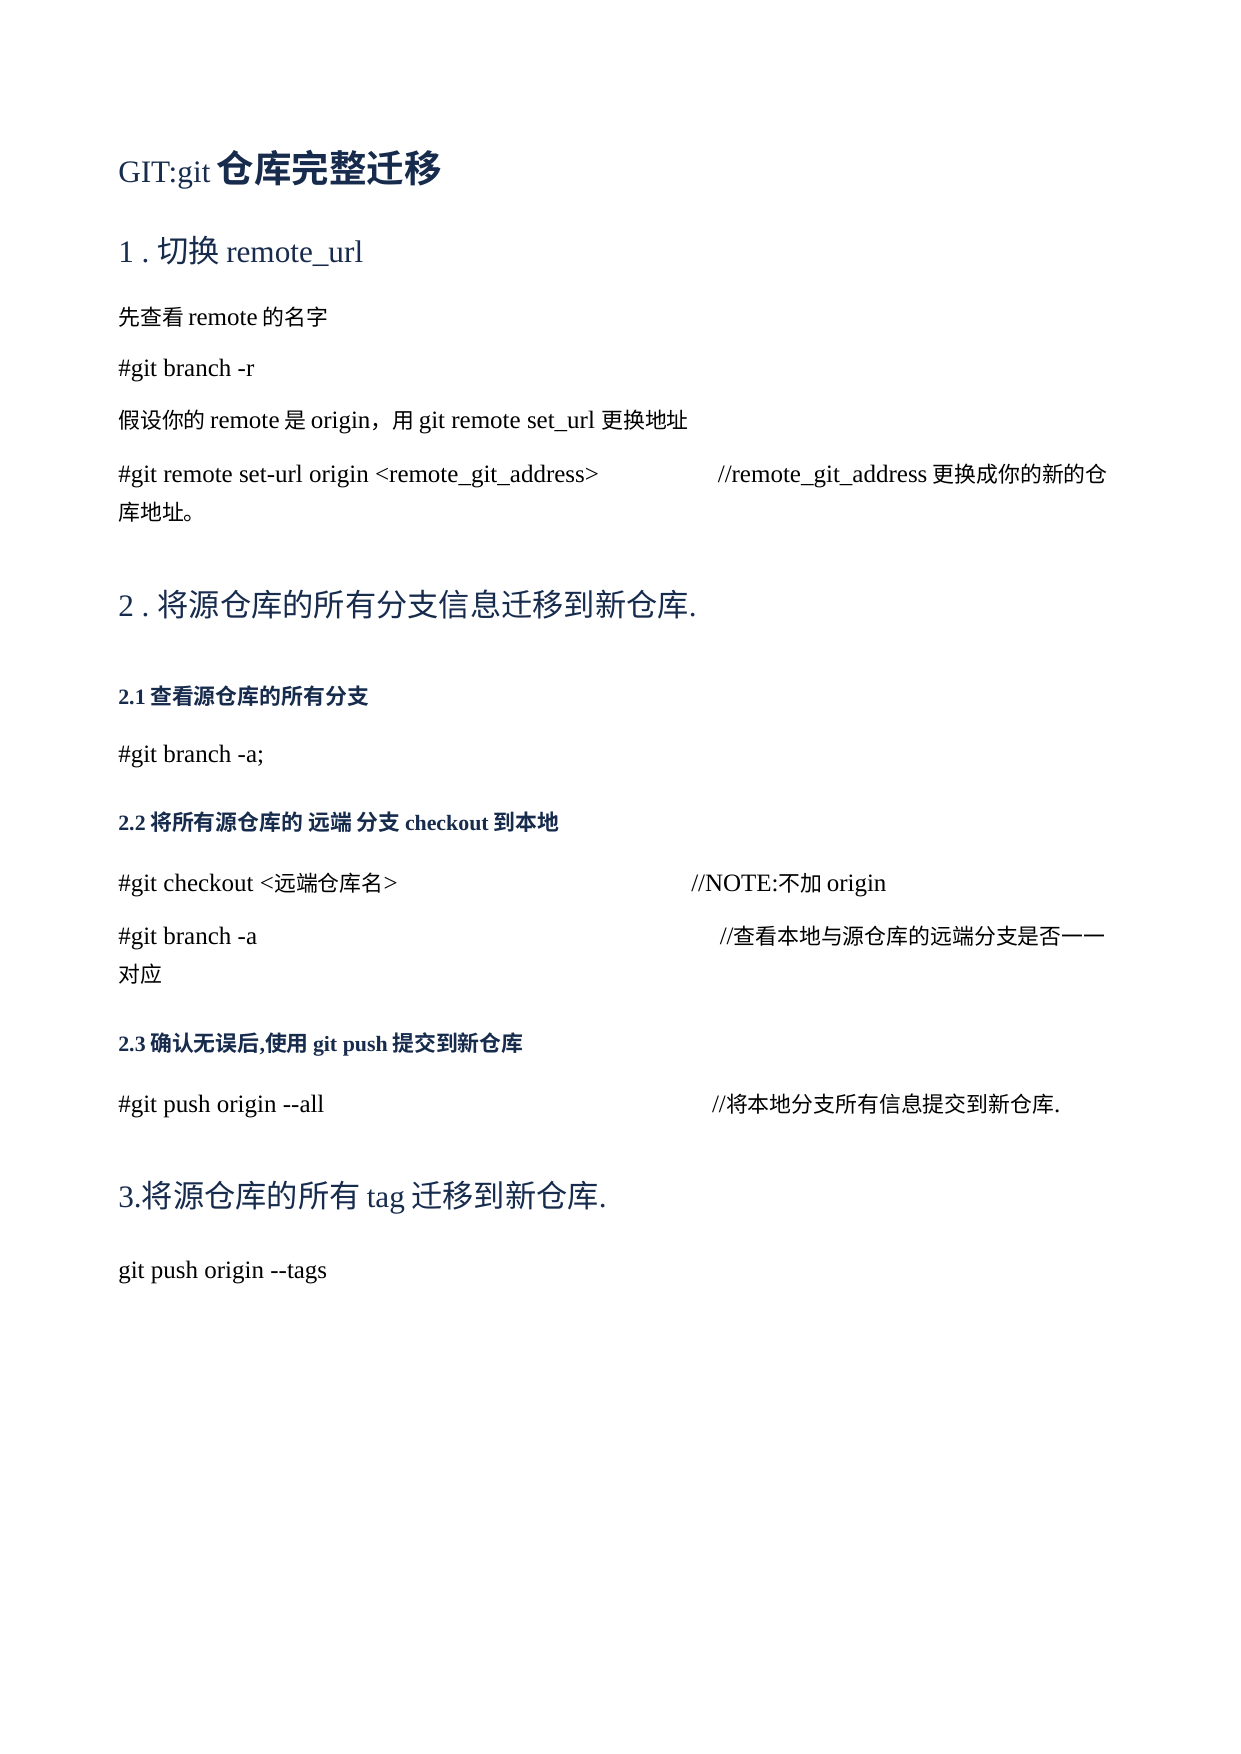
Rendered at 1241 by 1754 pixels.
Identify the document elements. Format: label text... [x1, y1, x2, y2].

text git push origin --tags [118, 1255, 1122, 1284]
text #git remote set-url origin <remote_git_address> //remote_git_address更换成你的新的仓库地址。 [118, 457, 1122, 527]
text #git push origin --all //将本地分支所有信息提交到新仓库. [118, 1087, 1122, 1118]
subtitle GIT:git仓库完整迁移 [118, 139, 1122, 193]
text 先查看remote的名字 [118, 300, 1122, 332]
text #git branch -a; [118, 739, 1122, 768]
subtitle 2.1查看源仓库的所有分支 [118, 679, 1122, 711]
text 假设你的remote是origin，用git remote set_url 更换地址 [118, 403, 1122, 435]
text #git branch -r [118, 353, 1122, 382]
subtitle 2.3确认无误后,使用git push提交到新仓库 [118, 1026, 1122, 1058]
subtitle 2.2将所有源仓库的 远端 分支checkout到本地 [118, 805, 1122, 837]
text #git checkout <远端仓库名> //NOTE:不加origin [118, 866, 1122, 897]
subtitle 3.将源仓库的所有tag迁移到新仓库. [118, 1172, 1122, 1217]
text #git branch -a //查看本地与源仓库的远端分支是否一一对应 [118, 919, 1122, 989]
subtitle 2 . 将源仓库的所有分支信息迁移到新仓库. [118, 580, 1122, 625]
subtitle 1 . 切换remote_url [118, 227, 1122, 272]
